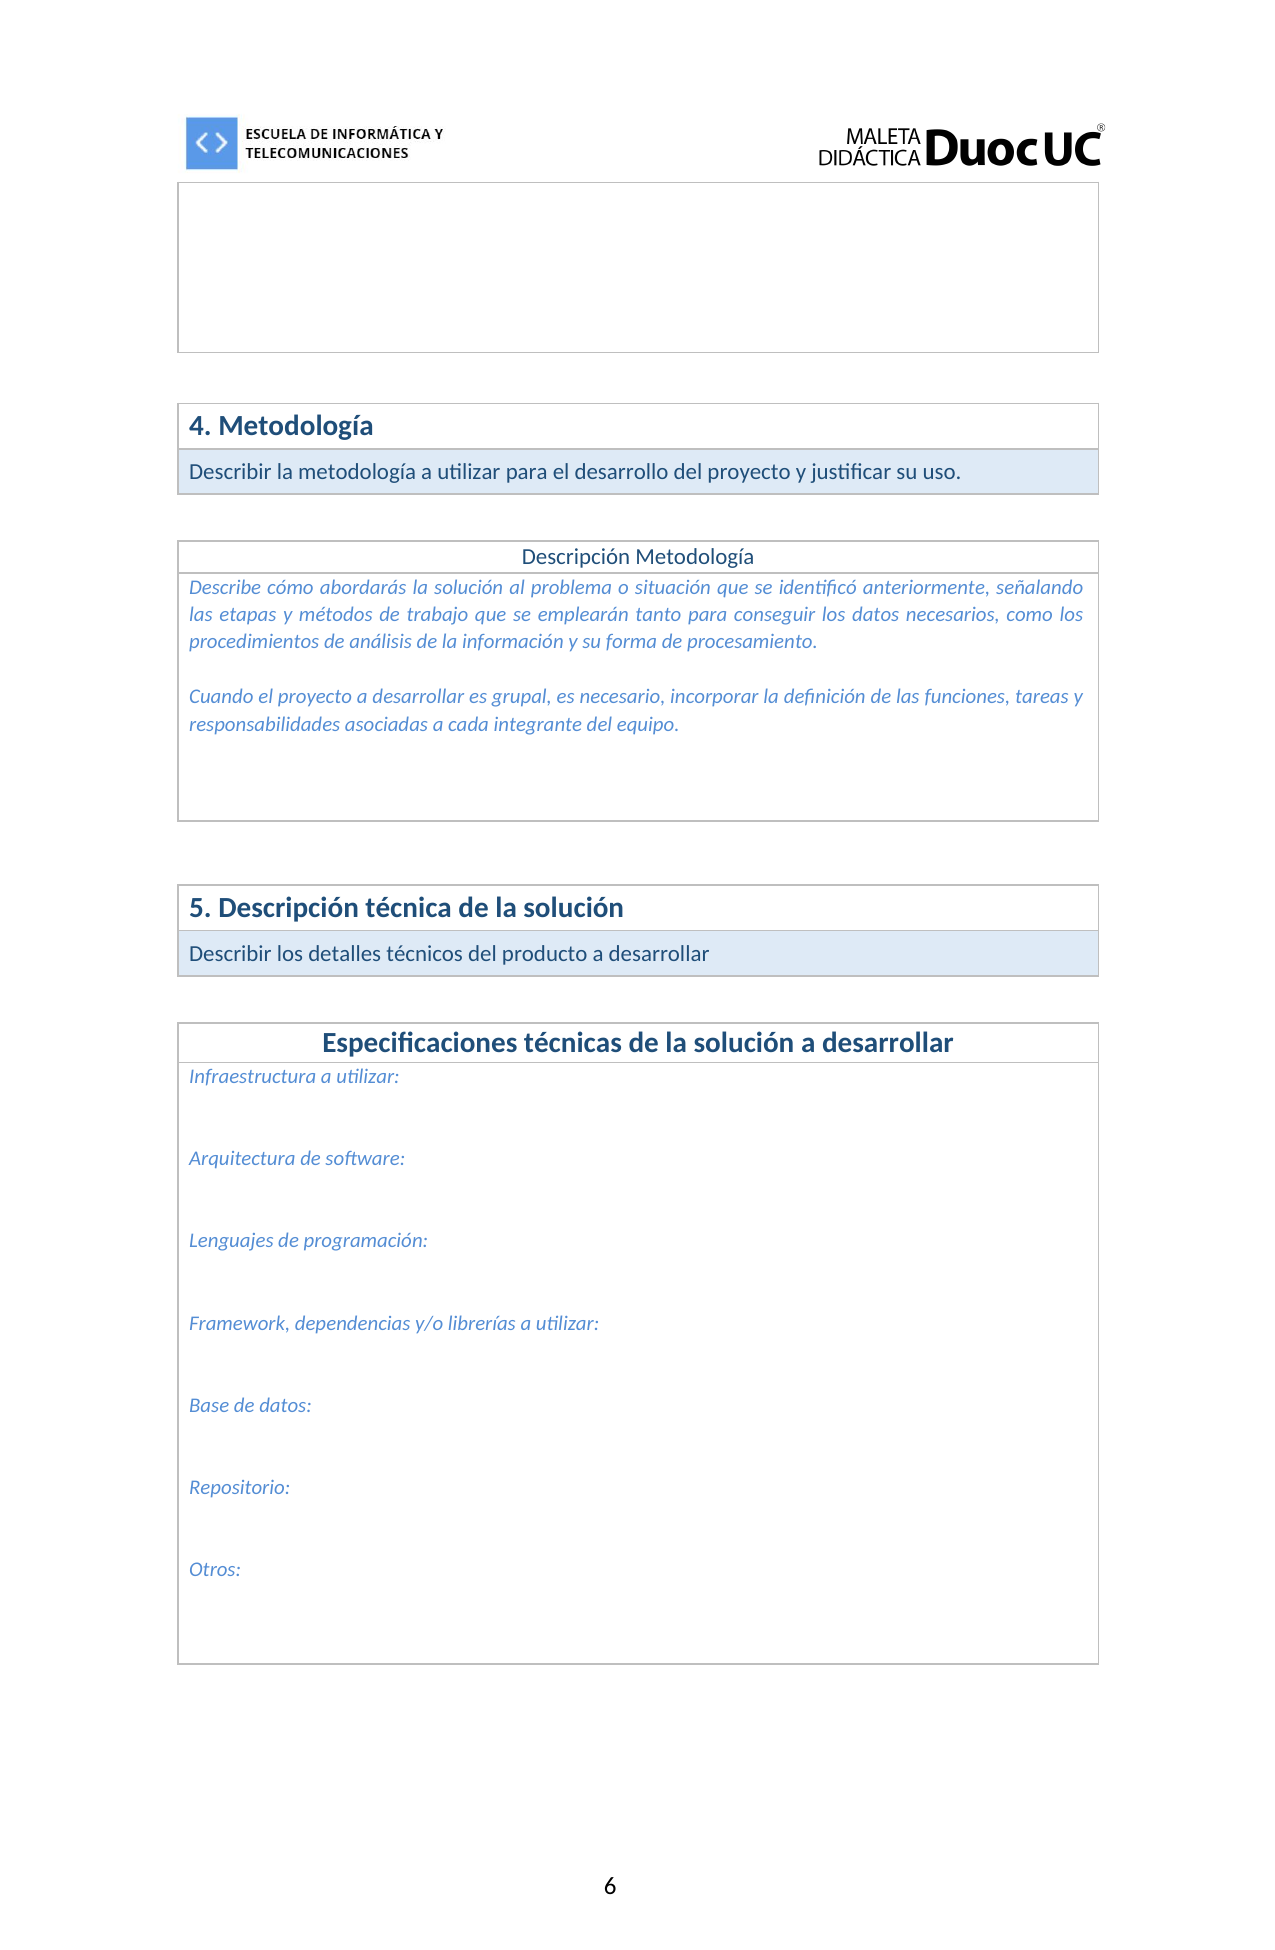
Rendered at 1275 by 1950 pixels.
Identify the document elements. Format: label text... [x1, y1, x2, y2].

picture [166, 102, 463, 182]
table_header 5. Descripción técnica de la solución [179, 886, 1098, 929]
picture [814, 119, 1117, 171]
table_cell Describe cómo abordarás la solución al problema o situación que se identificó anteriormente, señalando las etapas y métodos de trabajo que se emplearán tanto para conseguir los datos necesarios, como los procedimientos de análisis de la información y su forma de procesamiento. Cuando el proyecto a desarrollar es grupal, es necesario, incorporar la definición de las funciones, tareas y responsabilidades asociadas a cada integrante del equipo. [179, 574, 1098, 820]
table_header Especificaciones técnicas de la solución a desarrollar [179, 1024, 1098, 1062]
table_cell Infraestructura a utilizar: Arquitectura de software: Lenguajes de programación: Framework, dependencias y/o librerías a utilizar: Base de datos: Repositorio: Otros: [179, 1063, 1098, 1663]
table_header 4. Metodología [179, 404, 1098, 448]
table_cell Describir los detalles técnicos del producto a desarrollar [179, 931, 1098, 975]
table_header Descripción Metodología [179, 542, 1098, 572]
table_cell Describir la metodología a utilizar para el desarrollo del proyecto y justificar su uso. [179, 450, 1098, 493]
table_cell [179, 183, 1098, 351]
